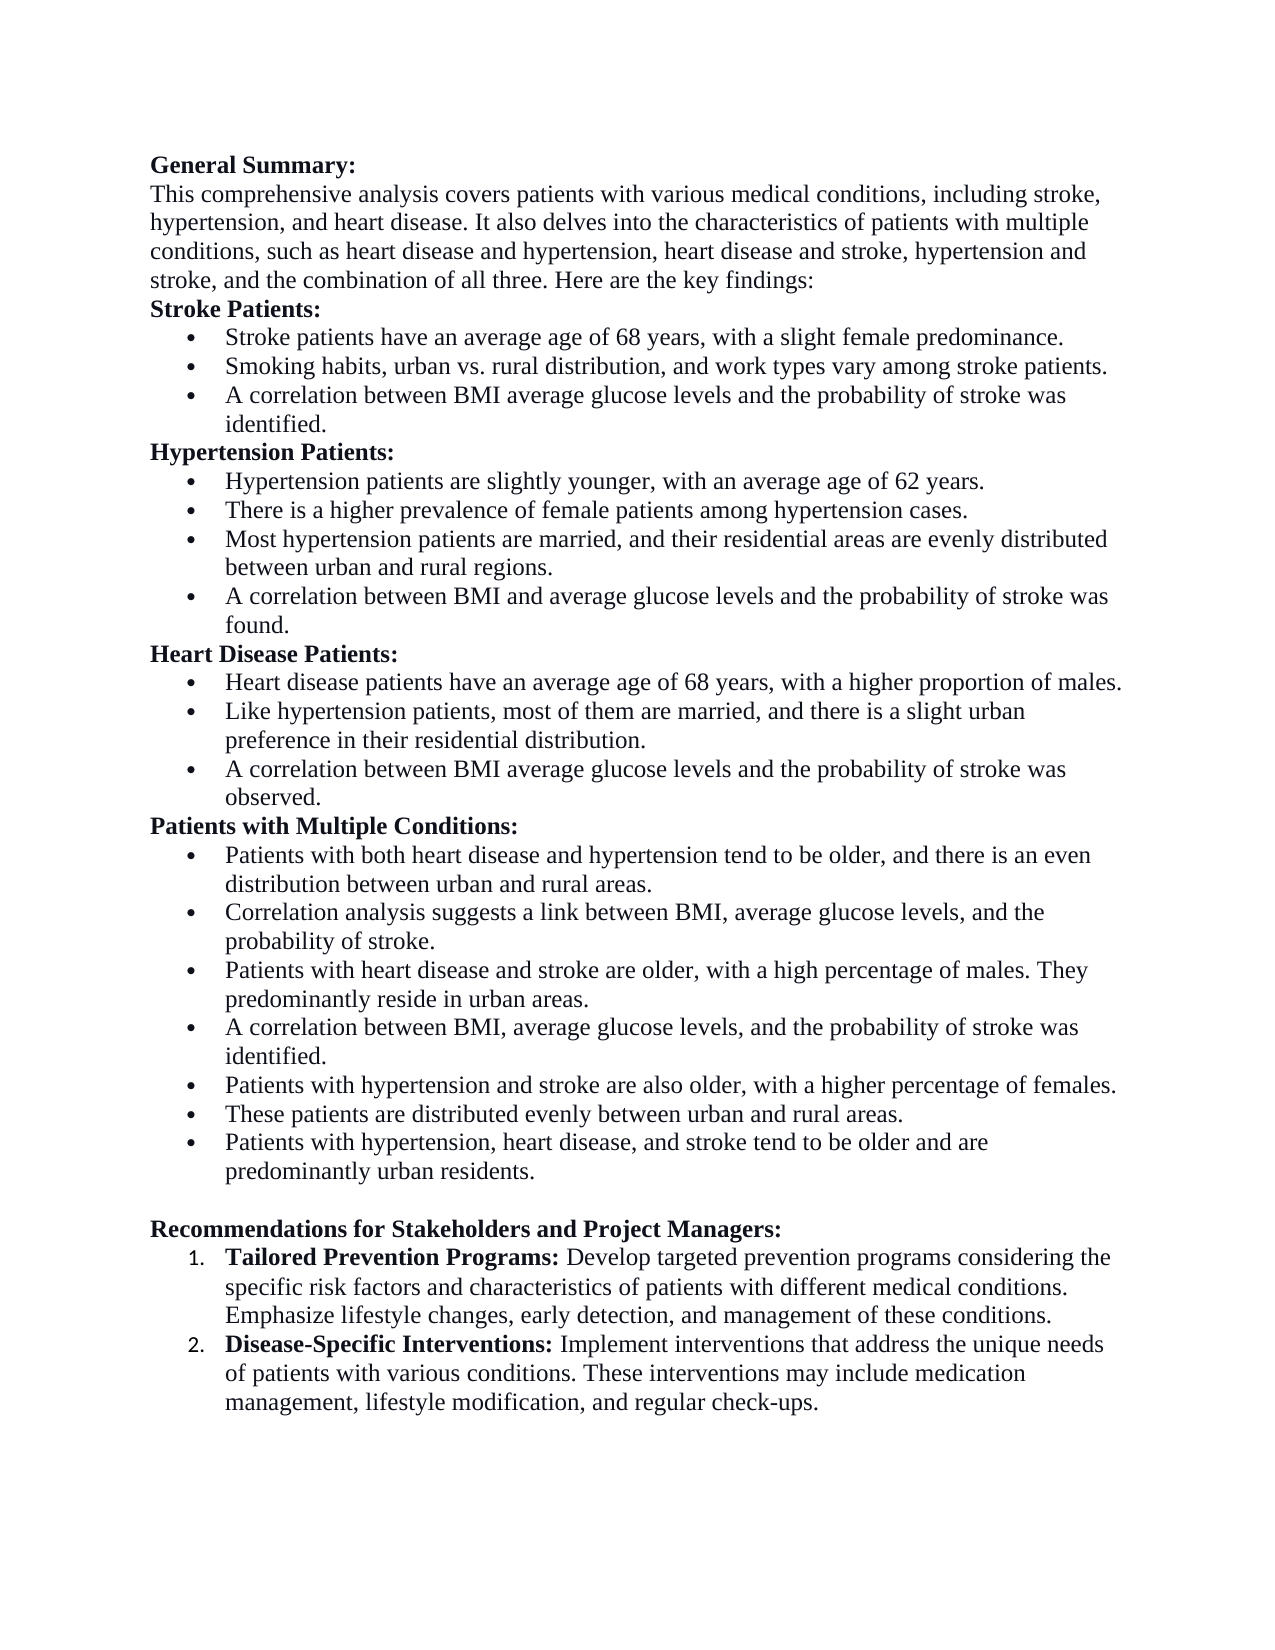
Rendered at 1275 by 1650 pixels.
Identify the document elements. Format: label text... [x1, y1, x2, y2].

list Heart disease patients have an average age of 68 years, with a higher proportion of males. [187, 667, 1125, 696]
list Disease-Specific Interventions: Implement interventions that address the unique needs of patients with various conditions. These interventions may include medication management, lifestyle modification, and regular check-ups. [187, 1329, 1125, 1416]
list A correlation between BMI, average glucose levels, and the probability of stroke was identified. [187, 1012, 1125, 1070]
list Patients with hypertension and stroke are also older, with a higher percentage of females. [187, 1070, 1125, 1099]
list Most hypertension patients are married, and their residential areas are evenly distributed between urban and rural regions. [187, 524, 1125, 581]
list A correlation between BMI and average glucose levels and the probability of stroke was found. [187, 581, 1125, 639]
list Correlation analysis suggests a link between BMI, average glucose levels, and the probability of stroke. [187, 897, 1125, 955]
list Patients with both heart disease and hypertension tend to be older, and there is an even distribution between urban and rural areas. [187, 840, 1125, 897]
list A correlation between BMI average glucose levels and the probability of stroke was identified. [187, 380, 1125, 437]
text Recommendations for Stakeholders and Project Managers: [150, 1214, 1125, 1242]
list Stroke patients have an average age of 68 years, with a slight female predominance. [187, 322, 1125, 351]
list Patients with heart disease and stroke are older, with a high percentage of males. They predominantly reside in urban areas. [187, 955, 1125, 1012]
list Smoking habits, urban vs. rural distribution, and work types vary among stroke patients. [187, 351, 1125, 380]
list These patients are distributed evenly between urban and rural areas. [187, 1099, 1125, 1127]
list Tailored Prevention Programs: Develop targeted prevention programs considering the specific risk factors and characteristics of patients with different medical conditions. Emphasize lifestyle changes, early detection, and management of these conditions. [187, 1242, 1125, 1329]
list Like hypertension patients, most of them are married, and there is a slight urban preference in their residential distribution. [187, 696, 1125, 754]
list Hypertension patients are slightly younger, with an average age of 62 years. [187, 466, 1125, 495]
list There is a higher prevalence of female patients among hypertension cases. [187, 495, 1125, 524]
list A correlation between BMI average glucose levels and the probability of stroke was observed. [187, 754, 1125, 811]
text This comprehensive analysis covers patients with various medical conditions, including stroke, hypertension, and heart disease. It also delves into the characteristics of patients with multiple conditions, such as heart disease and hypertension, heart disease and stroke, hypertension and stroke, and the combination of all three. Here are the key findings: [150, 179, 1125, 294]
text Heart Disease Patients: [150, 639, 1125, 667]
text Hypertension Patients: [150, 437, 1125, 466]
text General Summary: [150, 150, 1125, 179]
list Patients with hypertension, heart disease, and stroke tend to be older and are predominantly urban residents. [187, 1127, 1125, 1185]
text Stroke Patients: [150, 294, 1125, 322]
text Patients with Multiple Conditions: [150, 811, 1125, 840]
